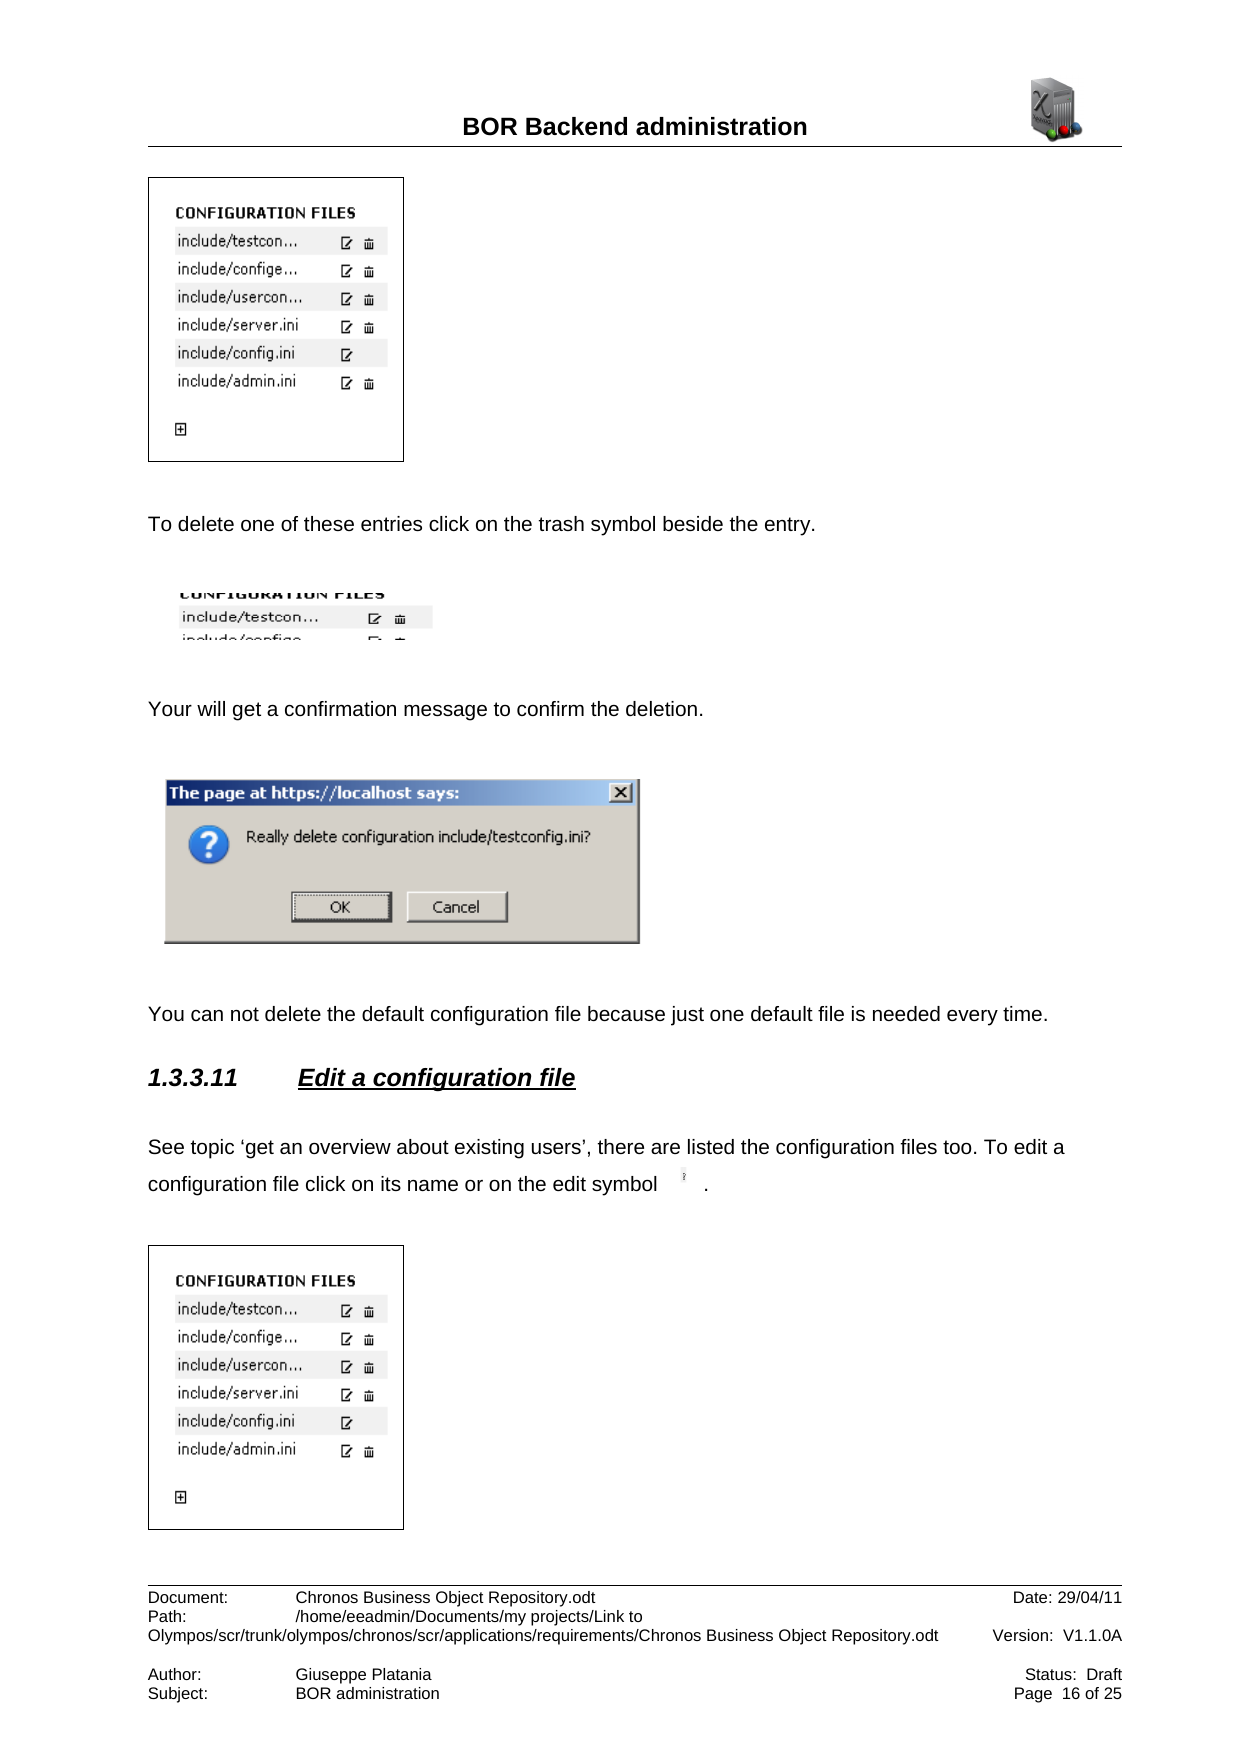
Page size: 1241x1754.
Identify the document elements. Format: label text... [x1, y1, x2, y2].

picture [163, 185, 388, 454]
picture [164, 593, 433, 640]
text You can not delete the default configuration file because just one default file is needed every time. [148, 1002, 1122, 1026]
picture [164, 779, 646, 944]
picture [1029, 75, 1085, 143]
text See topic ‘get an overview about existing users’, there are listed the configuration files too. To edit a configuration file click on its name or on the edit symbol . [148, 1135, 1122, 1196]
text Your will get a confirmation message to confirm the deletion. [148, 697, 1122, 721]
text To delete one of these entries click on the trash symbol beside the entry. [148, 511, 1122, 535]
subtitle Edit a configuration file [148, 1063, 1122, 1092]
picture [680, 1167, 687, 1183]
picture [163, 1253, 388, 1522]
